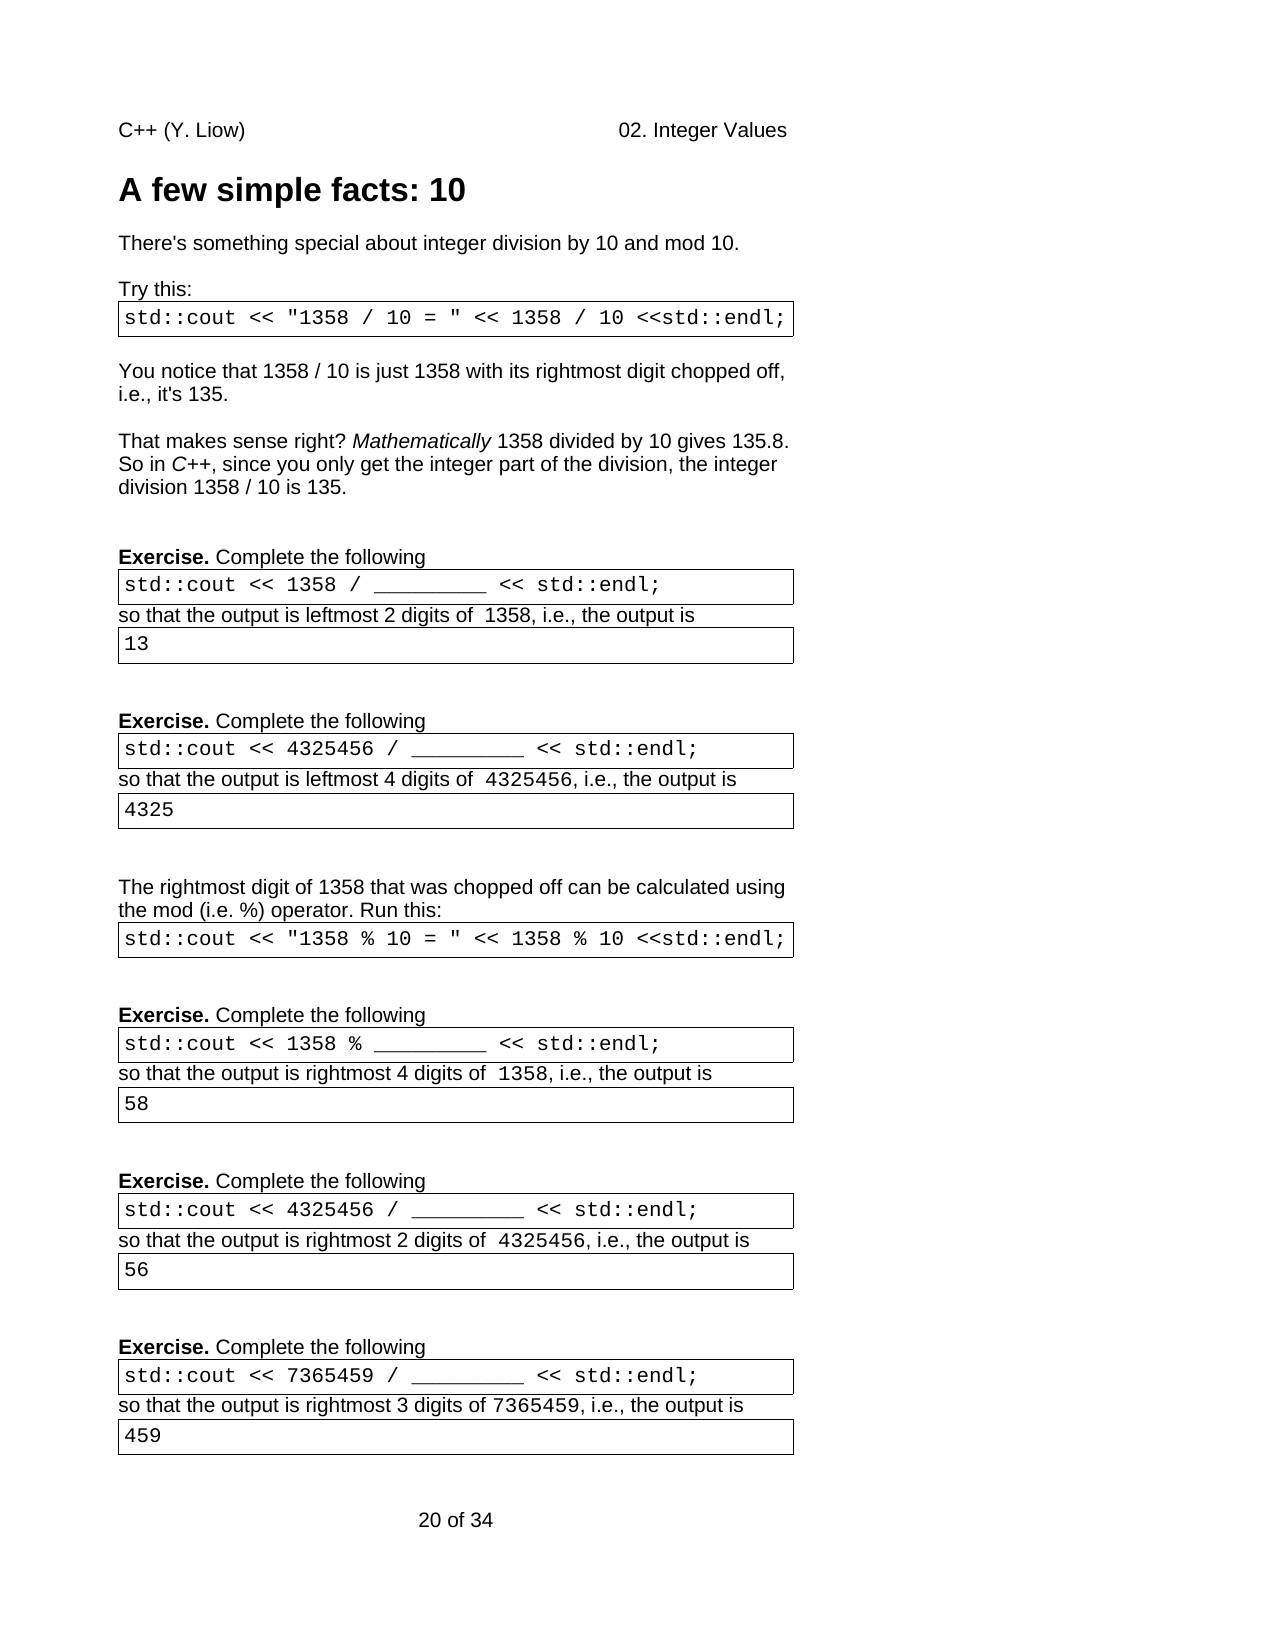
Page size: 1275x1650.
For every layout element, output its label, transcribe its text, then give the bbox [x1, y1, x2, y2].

text so that the output is rightmost 2 digits of 4325456, i.e., the output is [118, 1229, 793, 1253]
text The rightmost digit of 1358 that was chopped off can be calculated using the mod (i.e. %) operator. Run this: [118, 875, 793, 922]
table_header 13 [119, 628, 793, 662]
text Exercise. Complete the following [118, 1336, 793, 1359]
text Try this: [118, 278, 793, 301]
table_header std::cout << 1358 / _________ << std::endl; [119, 570, 793, 604]
table_header std::cout << 7365459 / _________ << std::endl; [119, 1360, 793, 1394]
text You notice that 1358 / 10 is just 1358 with its rightmost digit chopped off, i.e., it's 135. [118, 359, 793, 406]
table_header 58 [119, 1088, 793, 1122]
text Exercise. Complete the following [118, 709, 793, 733]
text A few simple facts: 10 [118, 171, 793, 208]
text Exercise. Complete the following [118, 1170, 793, 1193]
table_header 56 [119, 1254, 793, 1288]
text There's something special about integer division by 10 and mod 10. [118, 231, 793, 254]
table_header std::cout << 1358 % _________ << std::endl; [119, 1028, 793, 1062]
table_header std::cout << "1358 / 10 = " << 1358 / 10 <<std::endl; [119, 302, 793, 336]
text Exercise. Complete the following [118, 545, 793, 569]
table_header 4325 [119, 794, 793, 828]
text so that the output is leftmost 2 digits of 1358, i.e., the output is [118, 605, 793, 627]
table_header std::cout << 4325456 / _________ << std::endl; [119, 734, 793, 768]
text so that the output is rightmost 3 digits of 7365459, i.e., the output is [118, 1395, 793, 1419]
text That makes sense right? Mathematically 1358 divided by 10 gives 135.8. So in C++, since you only get the integer part of the division, the integer division 1358 / 10 is 135. [118, 429, 793, 499]
text Exercise. Complete the following [118, 1003, 793, 1027]
text so that the output is rightmost 4 digits of 1358, i.e., the output is [118, 1063, 793, 1087]
table_header 459 [119, 1420, 793, 1454]
table_header std::cout << "1358 % 10 = " << 1358 % 10 <<std::endl; [119, 923, 793, 957]
table_header std::cout << 4325456 / _________ << std::endl; [119, 1194, 793, 1228]
text so that the output is leftmost 4 digits of 4325456, i.e., the output is [118, 769, 793, 793]
